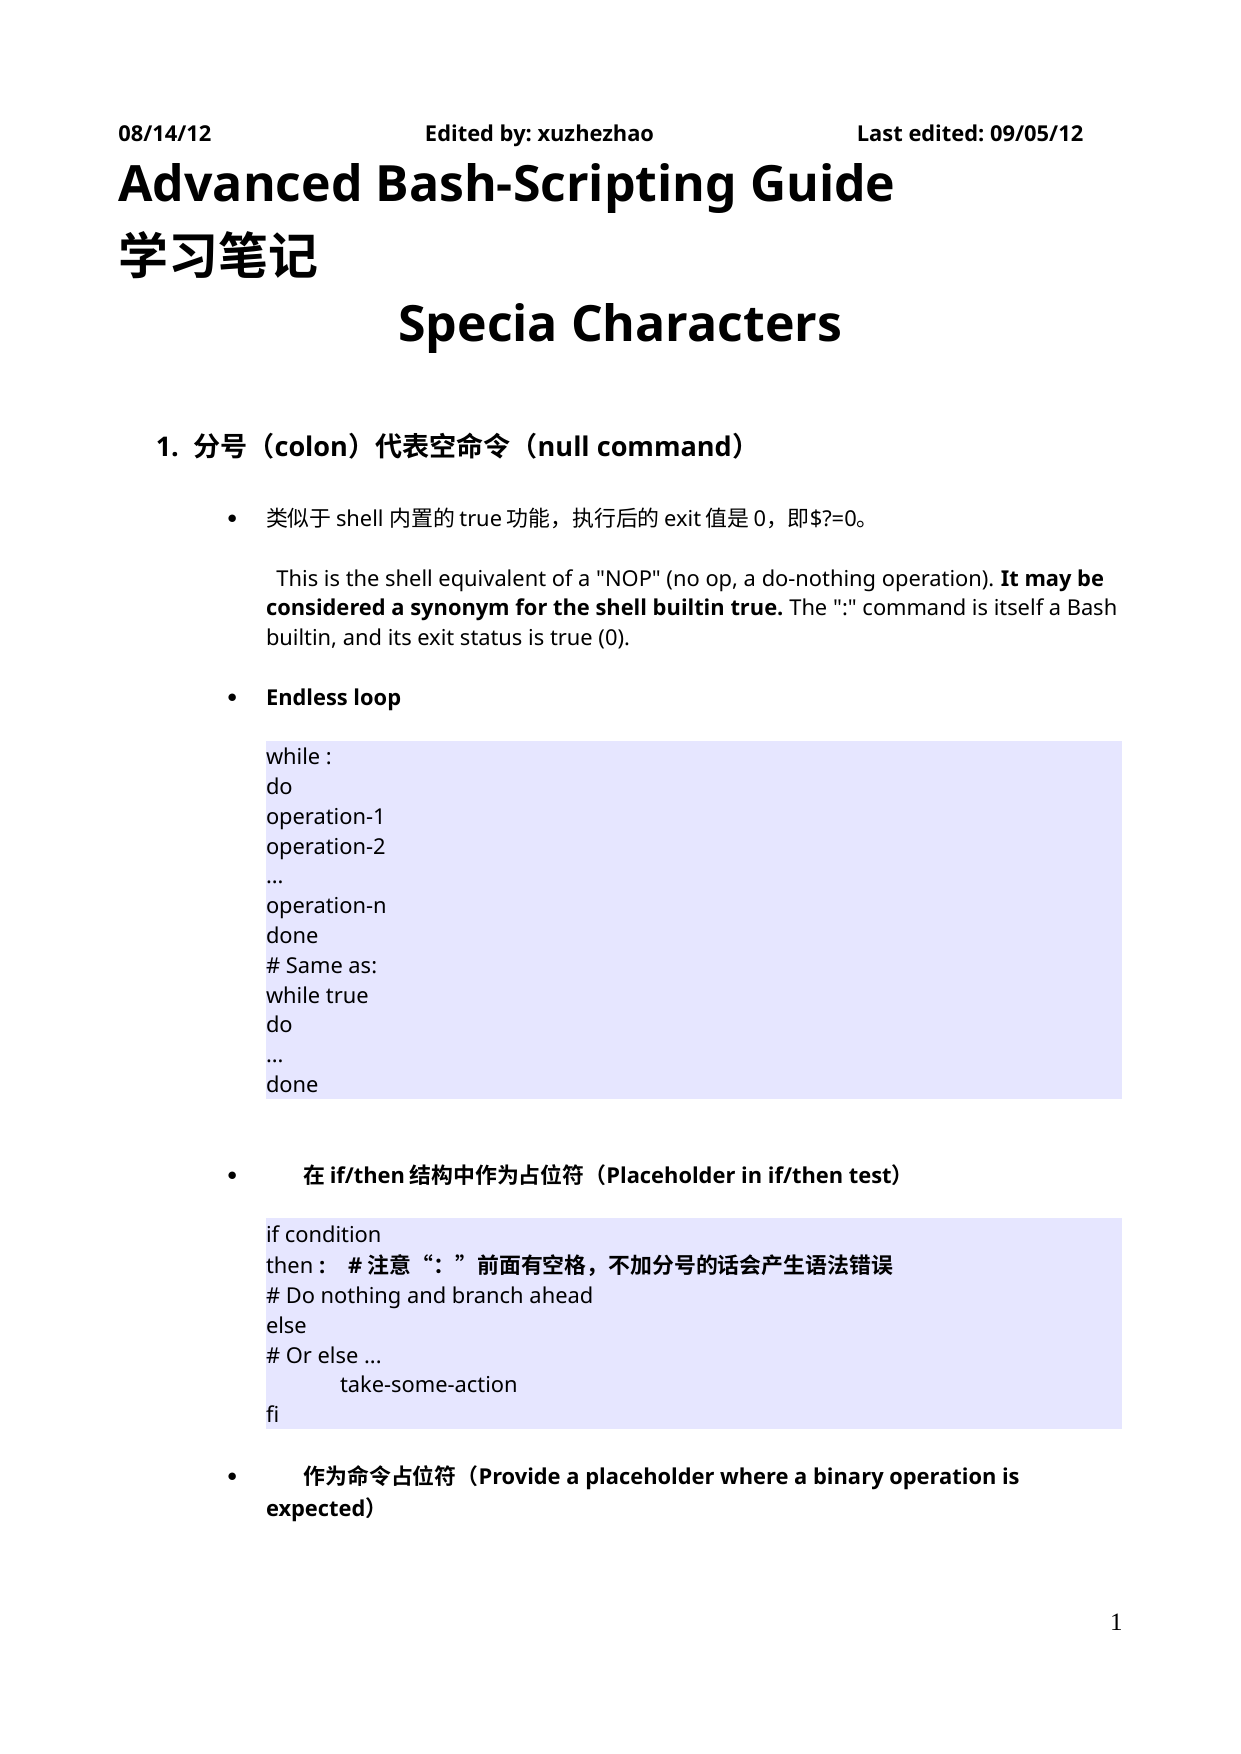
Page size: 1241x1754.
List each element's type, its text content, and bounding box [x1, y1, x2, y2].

text done [266, 1069, 1122, 1099]
text operation-1 [266, 801, 1122, 831]
text # Same as: [266, 950, 1122, 979]
text fi [266, 1399, 1122, 1429]
text operation-2 [266, 831, 1122, 860]
text 08/14/12 Edited by: xuzhezhao Last edited: 09/05/12 [118, 118, 1122, 148]
list 类似于shell 内置的true功能，执行后的exit值是0，即$?=0。 [228, 501, 1122, 533]
text take-some-action [266, 1369, 1122, 1399]
text Advanced Bash-Scripting Guide [118, 148, 1122, 216]
text while true [266, 979, 1122, 1009]
text then : # 注意“：”前面有空格，不加分号的话会产生语法错误 [266, 1248, 1122, 1280]
list 分号（colon）代表空命令（null command） [156, 425, 1122, 464]
text if condition [266, 1218, 1122, 1248]
text operation-n [266, 890, 1122, 920]
text ... [266, 1039, 1122, 1069]
text do [266, 1009, 1122, 1039]
list 在if/then结构中作为占位符（Placeholder in if/then test） [228, 1158, 1122, 1190]
text # Or else ... [266, 1340, 1122, 1369]
text # Do nothing and branch ahead [266, 1280, 1122, 1310]
text 学习笔记 [118, 216, 1122, 288]
text ... [266, 860, 1122, 890]
list 作为命令占位符（Provide a placeholder where a binary operation is expected） [228, 1459, 1122, 1522]
text while : [266, 741, 1122, 771]
text else [266, 1310, 1122, 1340]
text done [266, 920, 1122, 950]
list Endless loop [228, 682, 1122, 711]
text do [266, 771, 1122, 801]
text Specia Characters [118, 288, 1122, 357]
text This is the shell equivalent of a "NOP" (no op, a do-nothing operation). It may be considered a synonym for the shell builtin true. The ":" command is itself a Bash builtin, and its exit status is true (0). [228, 562, 1122, 652]
